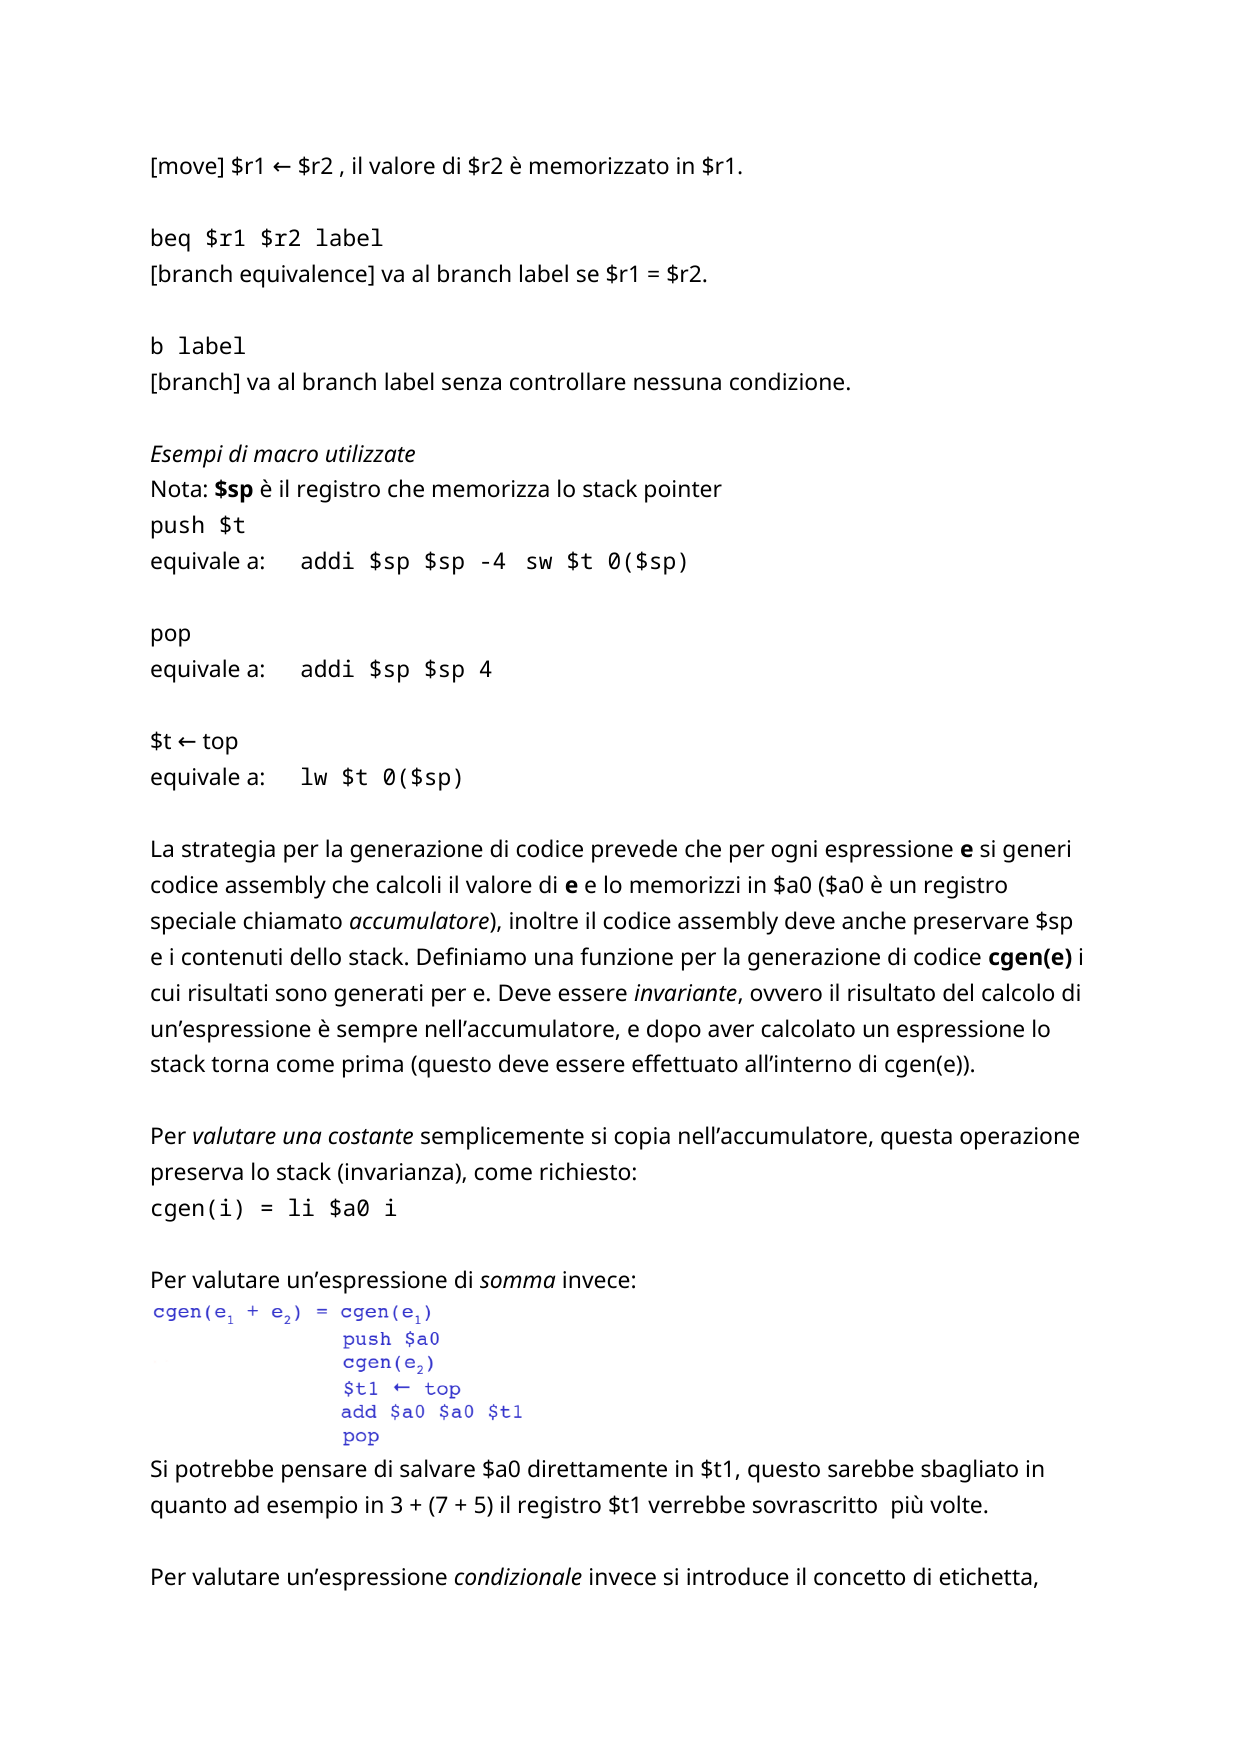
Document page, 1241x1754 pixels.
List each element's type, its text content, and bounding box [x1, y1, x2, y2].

text Per valutare una costante semplicemente si copia nell’accumulatore, questa operazione preserva lo stack (invarianza), come richiesto: [150, 1120, 1090, 1187]
text [move] $r1 ← $r2 , il valore di $r2 è memorizzato in $r1. [150, 150, 1090, 181]
text b label [150, 330, 1090, 361]
text $t ← top [150, 725, 1090, 756]
picture [150, 1300, 525, 1450]
text equivale a: addi $sp $sp -4 sw $t 0($sp) [150, 545, 1090, 577]
text pop [150, 617, 1090, 648]
text Si potrebbe pensare di salvare $a0 direttamente in $t1, questo sarebbe sbagliato in quanto ad esempio in 3 + (7 + 5) il registro $t1 verrebbe sovrascritto più volte. [150, 1453, 1090, 1520]
text beq $r1 $r2 label [150, 222, 1090, 253]
text La strategia per la generazione di codice prevede che per ogni espressione e si generi codice assembly che calcoli il valore di e e lo memorizzi in $a0 ($a0 è un registro speciale chiamato accumulatore), inoltre il codice assembly deve anche preservare $sp e i contenuti dello stack. Definiamo una funzione per la generazione di codice cgen(e) i cui risultati sono generati per e. Deve essere invariante, ovvero il risultato del calcolo di un’espressione è sempre nell’accumulatore, e dopo aver calcolato un espressione lo stack torna come prima (questo deve essere effettuato all’interno di cgen(e)). [150, 833, 1090, 1080]
text Esempi di macro utilizzate [150, 437, 1090, 469]
text [branch] va al branch label senza controllare nessuna condizione. [150, 366, 1090, 397]
text Per valutare un’espressione condizionale invece si introduce il concetto di etichetta, [150, 1561, 1090, 1592]
text equivale a: lw $t 0($sp) [150, 761, 1090, 792]
text [branch equivalence] va al branch label se $r1 = $r2. [150, 258, 1090, 289]
text equivale a: addi $sp $sp 4 [150, 653, 1090, 684]
text Per valutare un’espressione di somma invece: [150, 1264, 1090, 1295]
text Nota: $sp è il registro che memorizza lo stack pointer [150, 473, 1090, 505]
text cgen(i) = li $a0 i [150, 1192, 1090, 1223]
text push $t [150, 509, 1090, 541]
